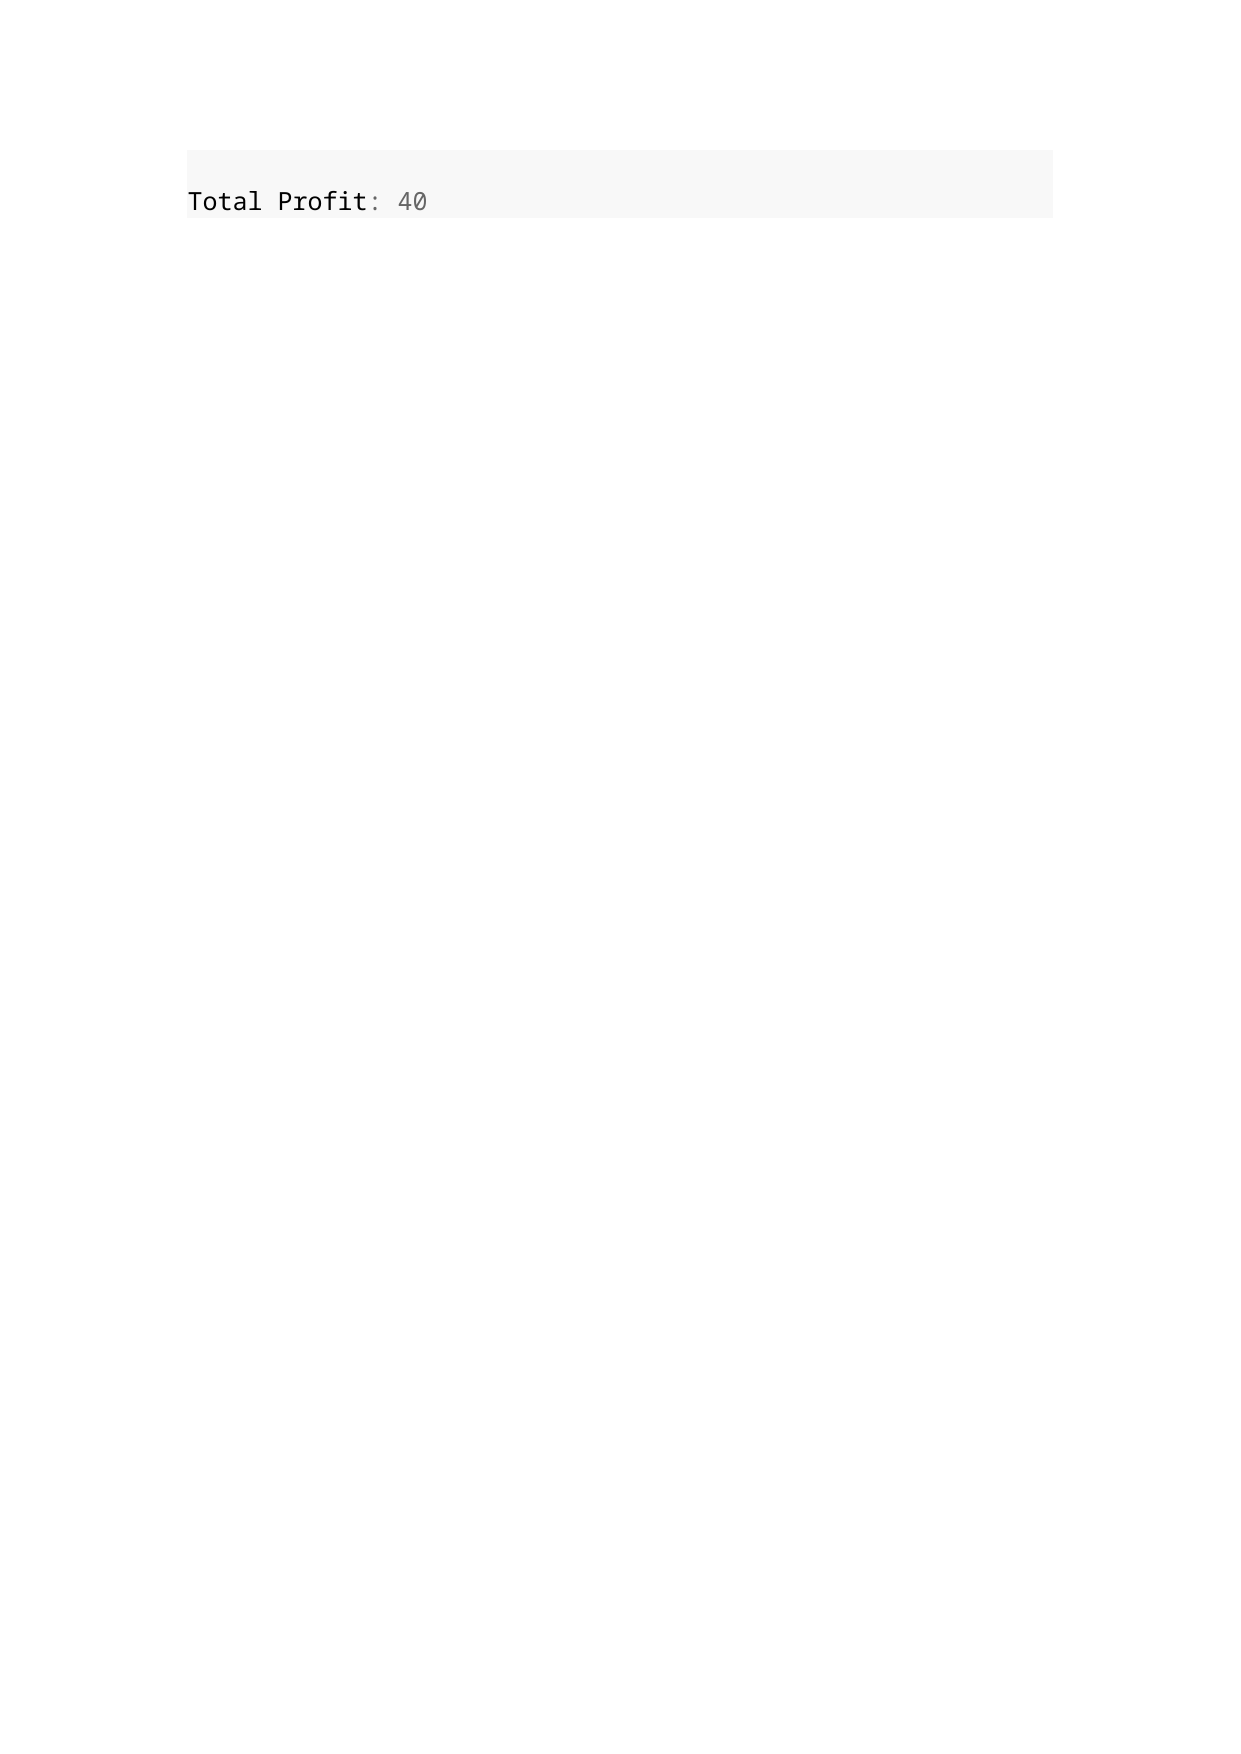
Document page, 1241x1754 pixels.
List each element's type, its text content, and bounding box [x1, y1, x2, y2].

text Total Profit: 40 [187, 184, 1053, 218]
